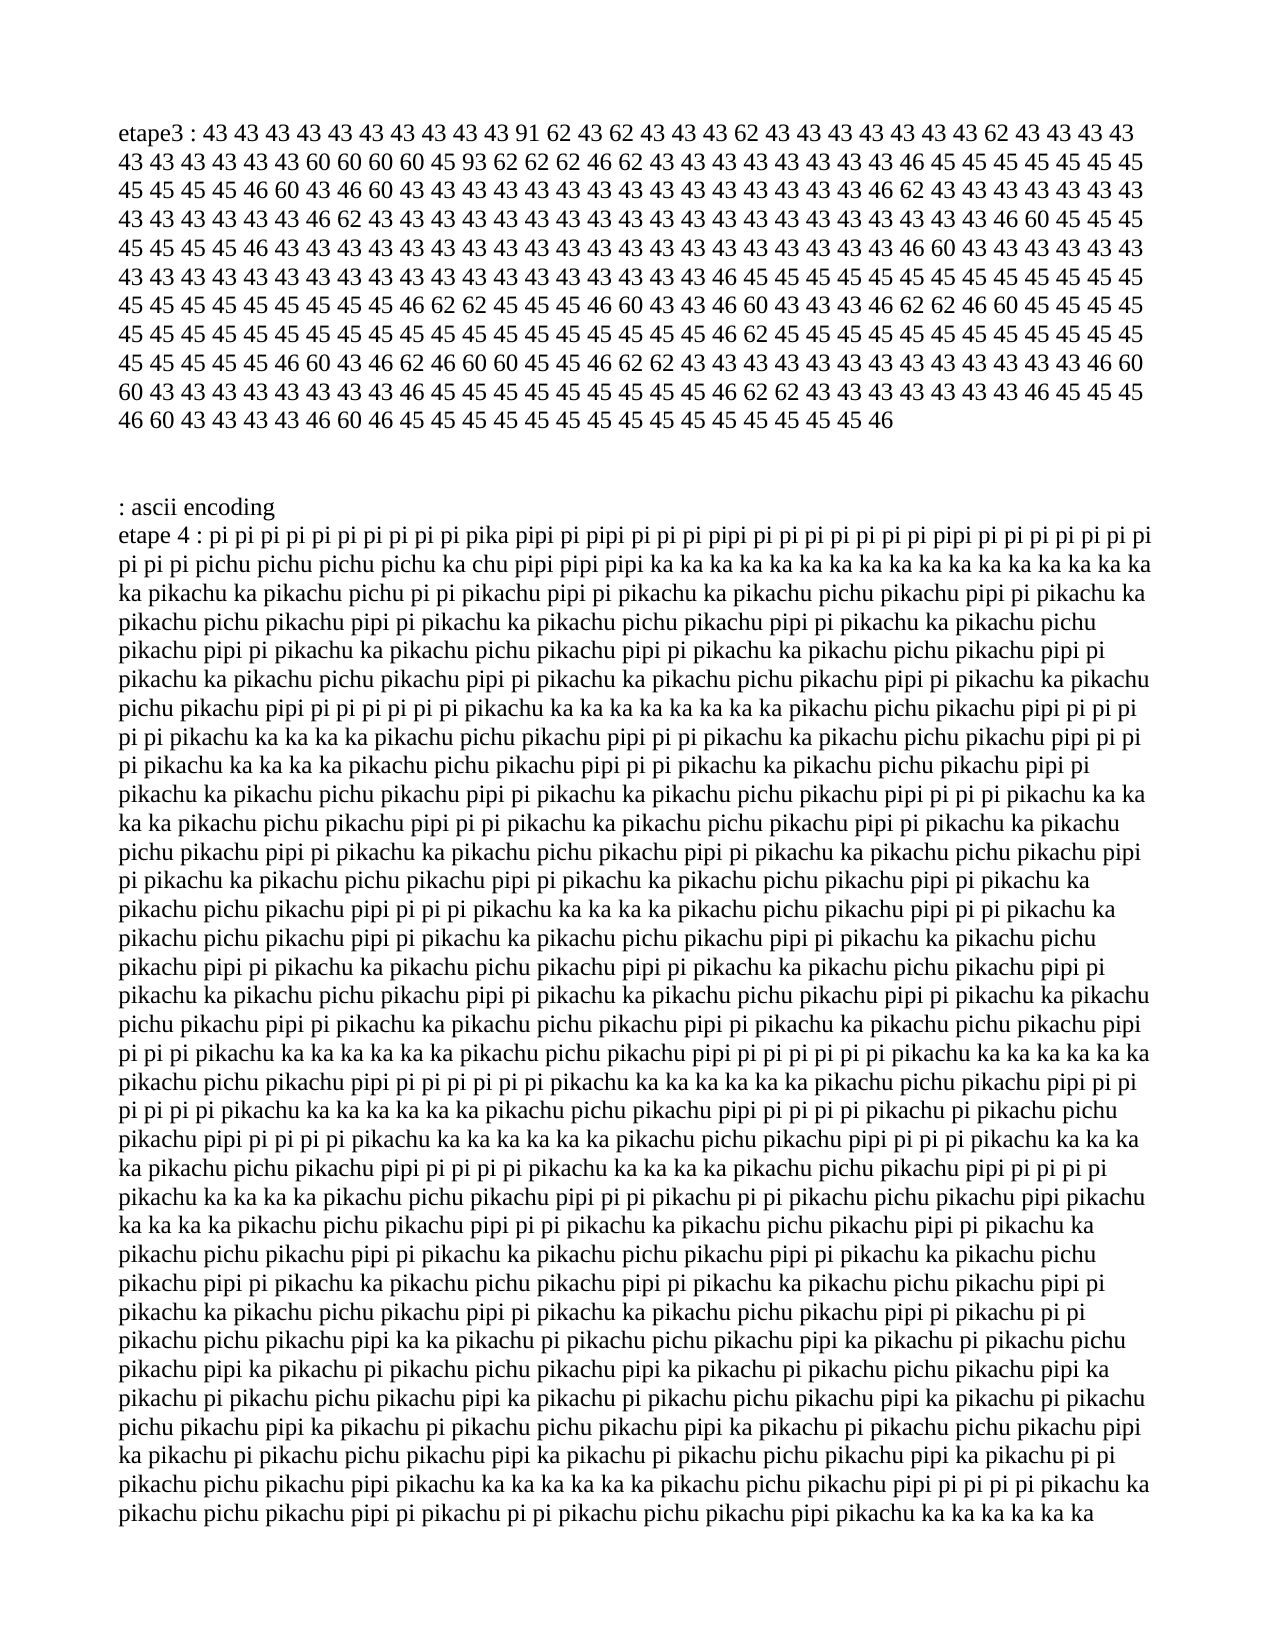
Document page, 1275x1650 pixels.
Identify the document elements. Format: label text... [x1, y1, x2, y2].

text etape 4 : pi pi pi pi pi pi pi pi pi pi pika pipi pi pipi pi pi pi pipi pi pi pi pi pi pi pi pipi pi pi pi pi pi pi pi pi pi pi pichu pichu pichu pichu ka chu pipi pipi pipi ka ka ka ka ka ka ka ka ka ka ka ka ka ka ka ka ka ka pikachu ka pikachu pichu pi pi pikachu pipi pi pikachu ka pikachu pichu pikachu pipi pi pikachu ka pikachu pichu pikachu pipi pi pikachu ka pikachu pichu pikachu pipi pi pikachu ka pikachu pichu pikachu pipi pi pikachu ka pikachu pichu pikachu pipi pi pikachu ka pikachu pichu pikachu pipi pi pikachu ka pikachu pichu pikachu pipi pi pikachu ka pikachu pichu pikachu pipi pi pikachu ka pikachu pichu pikachu pipi pi pi pi pi pi pi pikachu ka ka ka ka ka ka ka ka pikachu pichu pikachu pipi pi pi pi pi pi pikachu ka ka ka ka pikachu pichu pikachu pipi pi pi pikachu ka pikachu pichu pikachu pipi pi pi pi pikachu ka ka ka ka pikachu pichu pikachu pipi pi pi pikachu ka pikachu pichu pikachu pipi pi pikachu ka pikachu pichu pikachu pipi pi pikachu ka pikachu pichu pikachu pipi pi pi pi pikachu ka ka ka ka pikachu pichu pikachu pipi pi pi pikachu ka pikachu pichu pikachu pipi pi pikachu ka pikachu pichu pikachu pipi pi pikachu ka pikachu pichu pikachu pipi pi pikachu ka pikachu pichu pikachu pipi pi pikachu ka pikachu pichu pikachu pipi pi pikachu ka pikachu pichu pikachu pipi pi pikachu ka pikachu pichu pikachu pipi pi pi pi pikachu ka ka ka ka pikachu pichu pikachu pipi pi pi pikachu ka pikachu pichu pikachu pipi pi pikachu ka pikachu pichu pikachu pipi pi pikachu ka pikachu pichu pikachu pipi pi pikachu ka pikachu pichu pikachu pipi pi pikachu ka pikachu pichu pikachu pipi pi pikachu ka pikachu pichu pikachu pipi pi pikachu ka pikachu pichu pikachu pipi pi pikachu ka pikachu pichu pikachu pipi pi pikachu ka pikachu pichu pikachu pipi pi pikachu ka pikachu pichu pikachu pipi pi pi pi pikachu ka ka ka ka ka ka pikachu pichu pikachu pipi pi pi pi pi pi pi pikachu ka ka ka ka ka ka pikachu pichu pikachu pipi pi pi pi pi pi pi pikachu ka ka ka ka ka ka pikachu pichu pikachu pipi pi pi pi pi pi pi pikachu ka ka ka ka ka ka pikachu pichu pikachu pipi pi pi pi pi pikachu pi pikachu pichu pikachu pipi pi pi pi pi pikachu ka ka ka ka ka ka pikachu pichu pikachu pipi pi pi pi pikachu ka ka ka ka pikachu pichu pikachu pipi pi pi pi pi pikachu ka ka ka ka pikachu pichu pikachu pipi pi pi pi pi pikachu ka ka ka ka pikachu pichu pikachu pipi pi pi pikachu pi pi pikachu pichu pikachu pipi pikachu ka ka ka ka pikachu pichu pikachu pipi pi pi pikachu ka pikachu pichu pikachu pipi pi pikachu ka pikachu pichu pikachu pipi pi pikachu ka pikachu pichu pikachu pipi pi pikachu ka pikachu pichu pikachu pipi pi pikachu ka pikachu pichu pikachu pipi pi pikachu ka pikachu pichu pikachu pipi pi pikachu ka pikachu pichu pikachu pipi pi pikachu ka pikachu pichu pikachu pipi pi pikachu pi pi pikachu pichu pikachu pipi ka ka pikachu pi pikachu pichu pikachu pipi ka pikachu pi pikachu pichu pikachu pipi ka pikachu pi pikachu pichu pikachu pipi ka pikachu pi pikachu pichu pikachu pipi ka pikachu pi pikachu pichu pikachu pipi ka pikachu pi pikachu pichu pikachu pipi ka pikachu pi pikachu pichu pikachu pipi ka pikachu pi pikachu pichu pikachu pipi ka pikachu pi pikachu pichu pikachu pipi ka pikachu pi pikachu pichu pikachu pipi ka pikachu pi pikachu pichu pikachu pipi ka pikachu pi pi pikachu pichu pikachu pipi pikachu ka ka ka ka ka ka pikachu pichu pikachu pipi pi pi pi pi pikachu ka pikachu pichu pikachu pipi pi pikachu pi pi pikachu pichu pikachu pipi pikachu ka ka ka ka ka ka [118, 521, 1157, 1527]
text etape3 : 43 43 43 43 43 43 43 43 43 43 91 62 43 62 43 43 43 62 43 43 43 43 43 43 43 62 43 43 43 43 43 43 43 43 43 43 60 60 60 60 45 93 62 62 62 46 62 43 43 43 43 43 43 43 43 46 45 45 45 45 45 45 45 45 45 45 45 46 60 43 46 60 43 43 43 43 43 43 43 43 43 43 43 43 43 43 43 46 62 43 43 43 43 43 43 43 43 43 43 43 43 43 46 62 43 43 43 43 43 43 43 43 43 43 43 43 43 43 43 43 43 43 43 43 46 60 45 45 45 45 45 45 45 46 43 43 43 43 43 43 43 43 43 43 43 43 43 43 43 43 43 43 43 43 46 60 43 43 43 43 43 43 43 43 43 43 43 43 43 43 43 43 43 43 43 43 43 43 43 43 43 46 45 45 45 45 45 45 45 45 45 45 45 45 45 45 45 45 45 45 45 45 45 45 46 62 62 45 45 45 46 60 43 43 46 60 43 43 43 46 62 62 46 60 45 45 45 45 45 45 45 45 45 45 45 45 45 45 45 45 45 45 45 45 45 45 45 46 62 45 45 45 45 45 45 45 45 45 45 45 45 45 45 45 45 45 46 60 43 46 62 46 60 60 45 45 46 62 62 43 43 43 43 43 43 43 43 43 43 43 43 43 46 60 60 43 43 43 43 43 43 43 43 46 45 45 45 45 45 45 45 45 45 46 62 62 43 43 43 43 43 43 43 46 45 45 45 46 60 43 43 43 43 46 60 46 45 45 45 45 45 45 45 45 45 45 45 45 45 45 45 46 [118, 118, 1157, 434]
text : ascii encoding [118, 492, 1157, 521]
